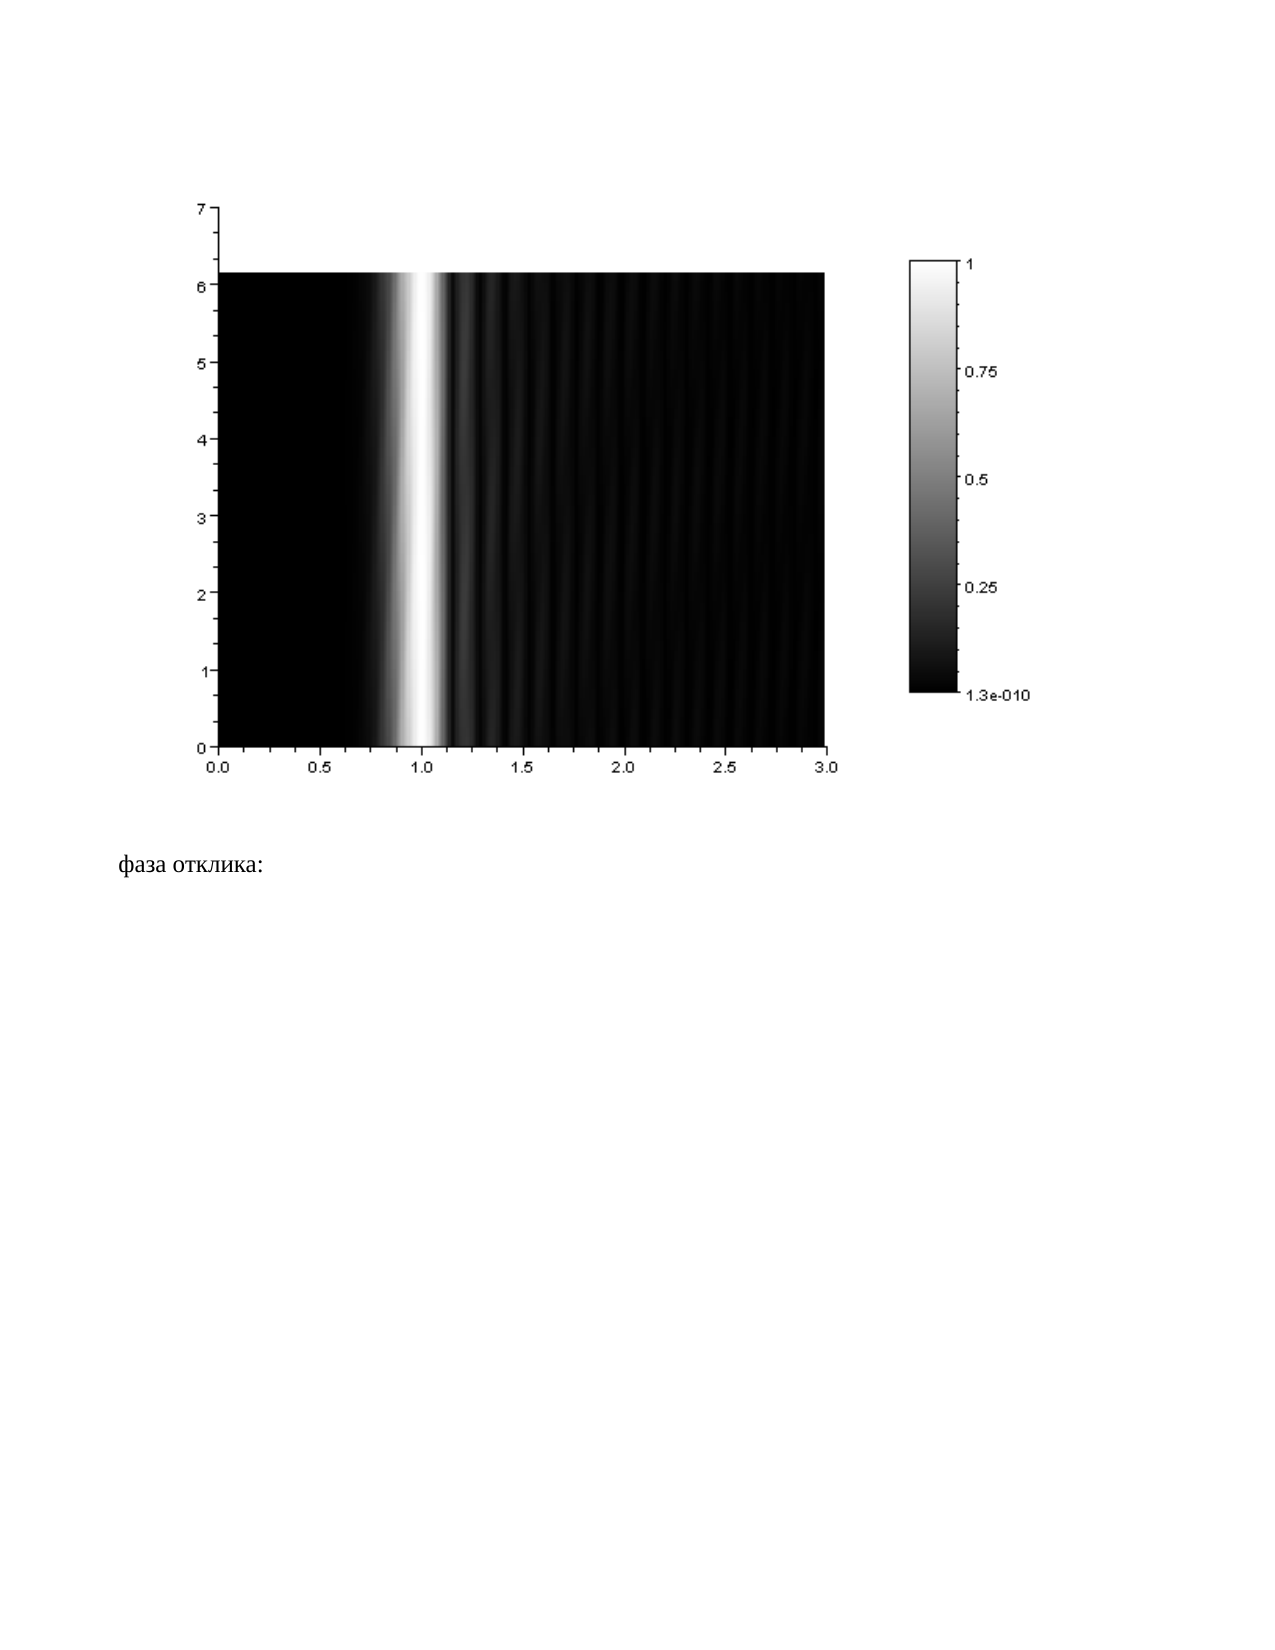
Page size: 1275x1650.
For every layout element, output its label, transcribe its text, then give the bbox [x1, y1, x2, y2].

picture [118, 118, 1072, 837]
text фаза отклика: [118, 849, 1157, 878]
